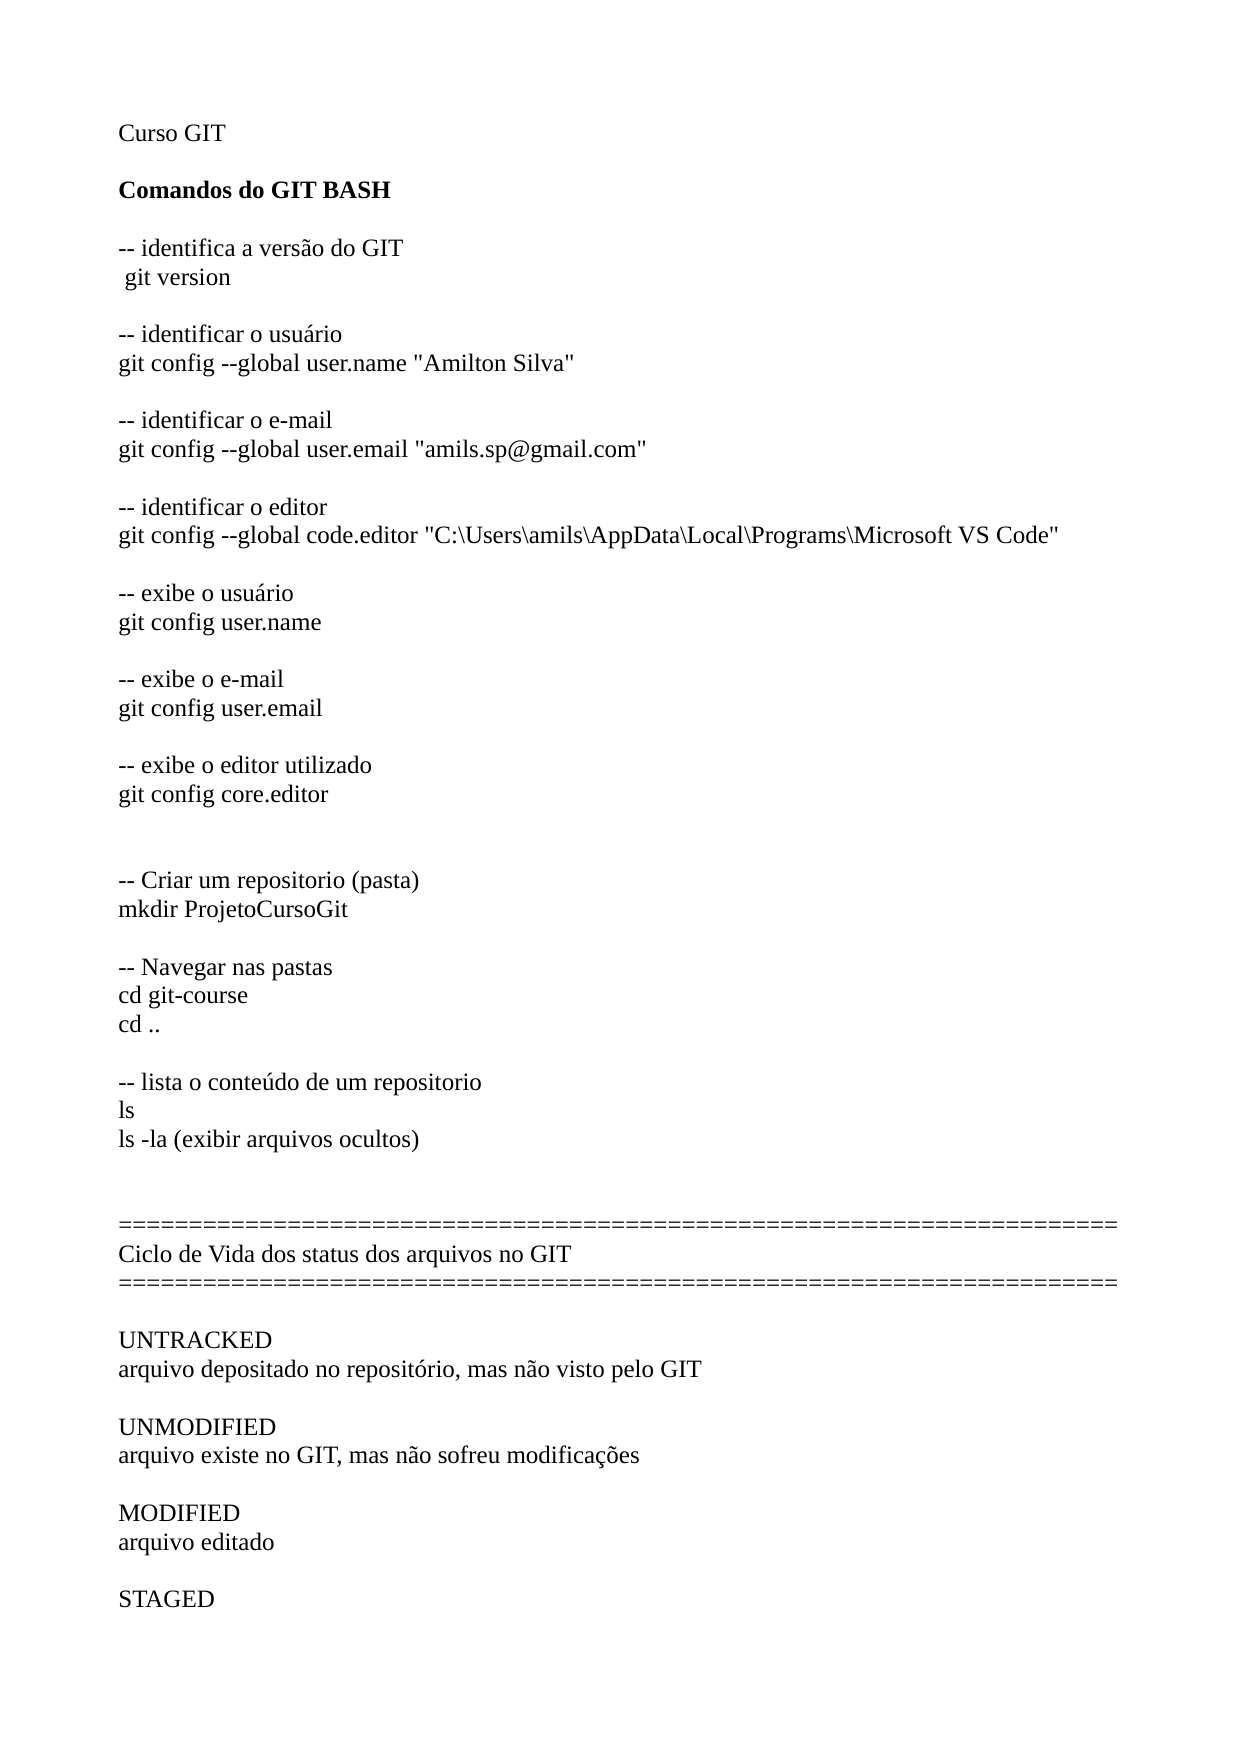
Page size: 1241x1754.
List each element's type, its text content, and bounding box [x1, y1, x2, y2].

text -- exibe o editor utilizado [118, 751, 1122, 779]
text cd git-course [118, 981, 1122, 1009]
text Ciclo de Vida dos status dos arquivos no GIT [118, 1239, 1122, 1268]
text -- identifica a versão do GIT [118, 233, 1122, 262]
text ls [118, 1096, 1122, 1124]
text -- identificar o usuário [118, 319, 1122, 348]
text Comandos do GIT BASH [118, 176, 1122, 204]
text -- Navegar nas pastas [118, 952, 1122, 981]
text MODIFIED [118, 1498, 1122, 1527]
text UNMODIFIED [118, 1412, 1122, 1441]
text git config --global user.name "Amilton Silva" [118, 348, 1122, 377]
text mkdir ProjetoCursoGit [118, 894, 1122, 923]
text git config --global code.editor "C:\Users\amils\AppData\Local\Programs\Microsoft VS Code" [118, 521, 1122, 549]
text -- Criar um repositorio (pasta) [118, 866, 1122, 894]
text ======================================================================= [118, 1268, 1122, 1297]
text arquivo existe no GIT, mas não sofreu modificações [118, 1441, 1122, 1469]
text cd .. [118, 1009, 1122, 1038]
text -- exibe o usuário [118, 578, 1122, 607]
text -- identificar o editor [118, 492, 1122, 521]
text git config user.email [118, 693, 1122, 722]
text git config user.name [118, 607, 1122, 636]
text -- lista o conteúdo de um repositorio [118, 1067, 1122, 1096]
text git version [118, 262, 1122, 291]
text ls -la (exibir arquivos ocultos) [118, 1124, 1122, 1153]
text git config --global user.email "amils.sp@gmail.com" [118, 434, 1122, 463]
text STAGED [118, 1584, 1122, 1613]
text ======================================================================= [118, 1211, 1122, 1239]
text -- exibe o e-mail [118, 664, 1122, 693]
text git config core.editor [118, 779, 1122, 808]
text -- identificar o e-mail [118, 406, 1122, 434]
text UNTRACKED [118, 1326, 1122, 1354]
text arquivo depositado no repositório, mas não visto pelo GIT [118, 1354, 1122, 1383]
text Curso GIT [118, 118, 1122, 147]
text arquivo editado [118, 1527, 1122, 1556]
